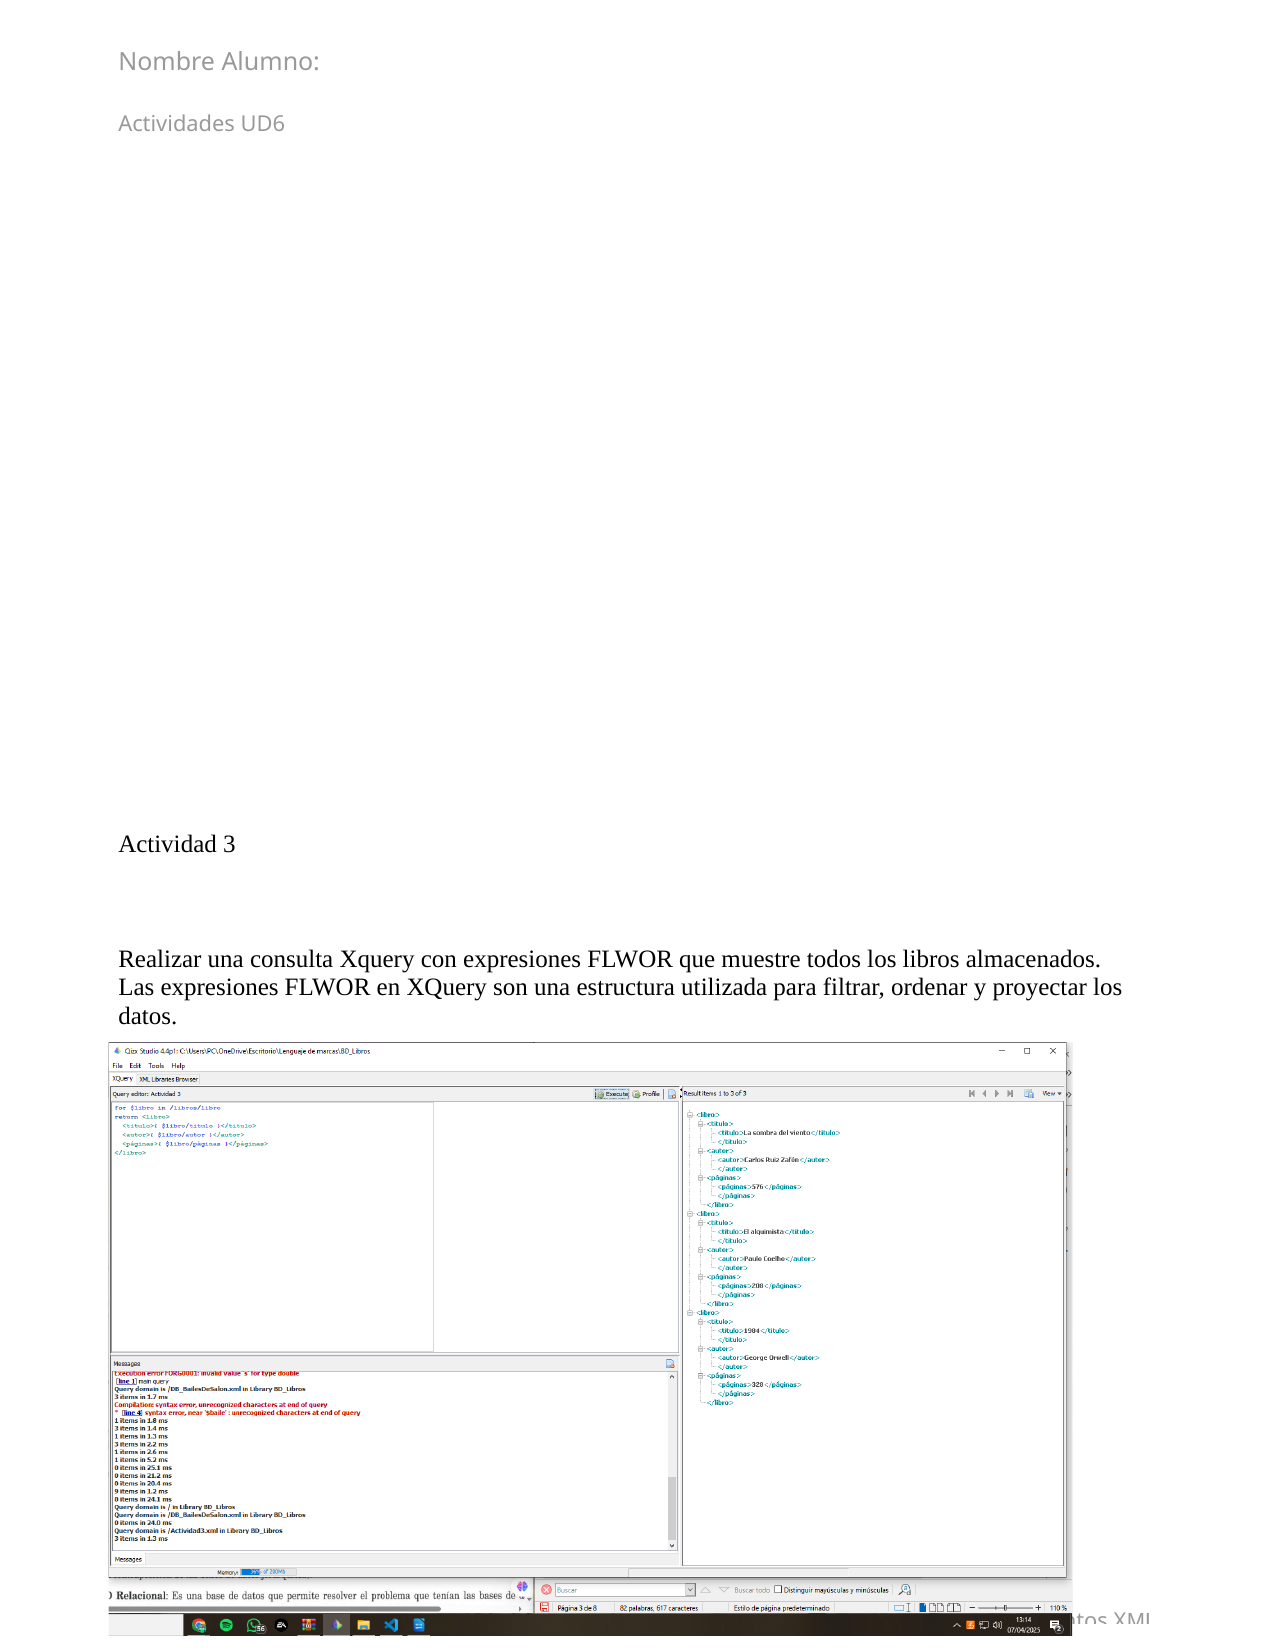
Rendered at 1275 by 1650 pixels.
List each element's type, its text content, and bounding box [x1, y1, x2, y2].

text Las expresiones FLWOR en XQuery son una estructura utilizada para filtrar, ordenar y proyectar los datos. [118, 972, 1157, 1030]
text Realizar una consulta Xquery con expresiones FLWOR que muestre todos los libros almacenados. [118, 944, 1157, 972]
text Actividad 3 [118, 829, 1157, 857]
picture [108, 1042, 1073, 1636]
